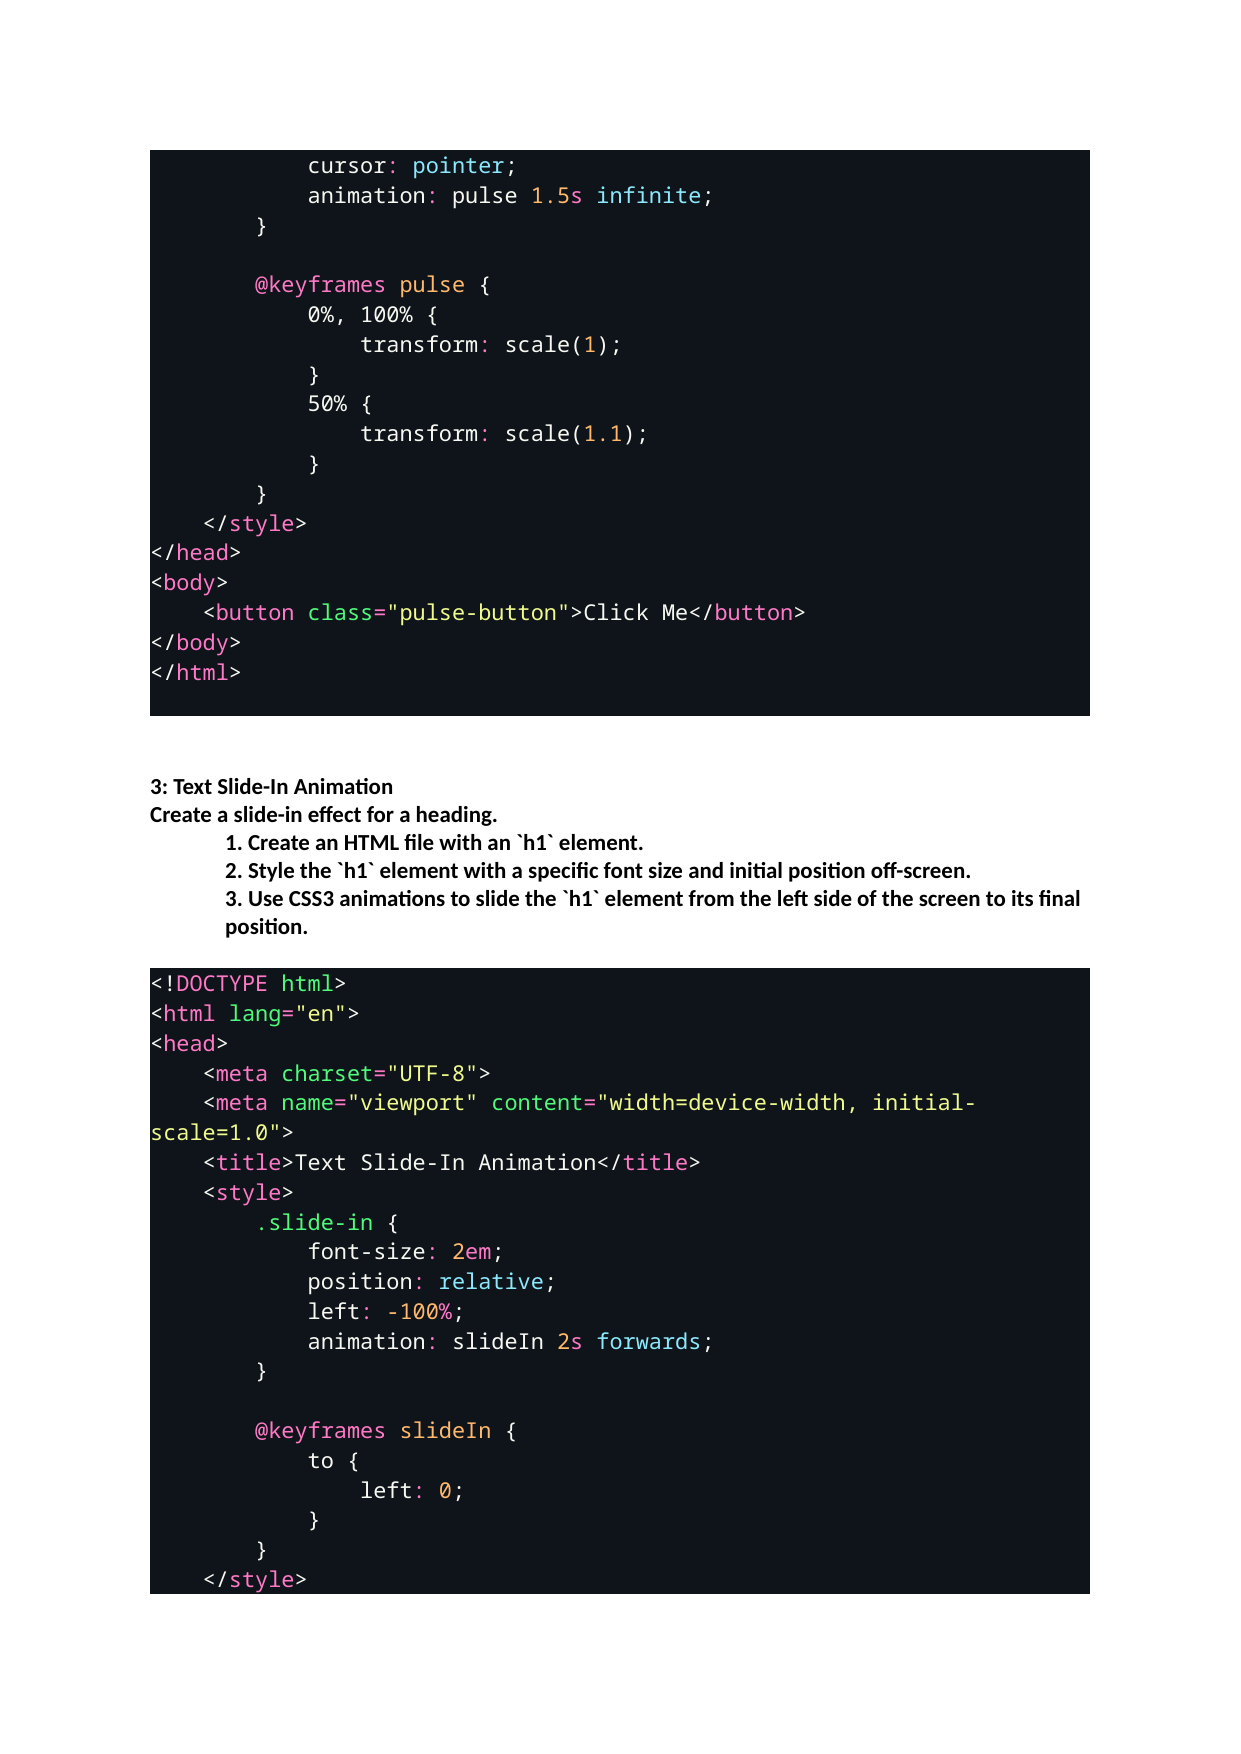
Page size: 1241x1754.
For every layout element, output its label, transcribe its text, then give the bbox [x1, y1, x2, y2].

text } [150, 1534, 1090, 1564]
text </head> [150, 537, 1090, 567]
text <meta charset="UTF-8"> [150, 1058, 1090, 1087]
text <button class="pulse-button">Click Me</button> [150, 597, 1090, 627]
text <body> [150, 567, 1090, 597]
text </body> [150, 627, 1090, 656]
text font-size: 2em; [150, 1236, 1090, 1266]
text <meta name="viewport" content="width=device-width, initial-scale=1.0"> [150, 1087, 1090, 1147]
text animation: pulse 1.5s infinite; [150, 180, 1090, 209]
text transform: scale(1); [150, 329, 1090, 358]
text } [150, 1504, 1090, 1534]
text left: -100%; [150, 1296, 1090, 1326]
text } [150, 209, 1090, 239]
text } [150, 358, 1090, 388]
text </html> [150, 656, 1090, 686]
text 0%, 100% { [150, 299, 1090, 329]
text 1. Create an HTML file with an `h1` element. [225, 828, 1090, 856]
text @keyframes pulse { [150, 269, 1090, 299]
text } [150, 448, 1090, 478]
text </style> [150, 507, 1090, 537]
text } [150, 1356, 1090, 1385]
text animation: slideIn 2s forwards; [150, 1326, 1090, 1356]
text 3. Use CSS3 animations to slide the `h1` element from the left side of the screen to its final position. [225, 884, 1090, 940]
text <title>Text Slide-In Animation</title> [150, 1147, 1090, 1177]
text <head> [150, 1028, 1090, 1058]
text <style> [150, 1177, 1090, 1207]
text position: relative; [150, 1266, 1090, 1296]
text 50% { [150, 388, 1090, 418]
text transform: scale(1.1); [150, 418, 1090, 448]
text Create a slide-in effect for a heading. [150, 800, 1090, 828]
text left: 0; [150, 1475, 1090, 1504]
text 2. Style the `h1` element with a specific font size and initial position off-screen. [225, 856, 1090, 884]
text <html lang="en"> [150, 998, 1090, 1028]
text 3: Text Slide-In Animation [150, 772, 1090, 800]
text cursor: pointer; [150, 150, 1090, 180]
text </style> [150, 1564, 1090, 1594]
text <!DOCTYPE html> [150, 968, 1090, 998]
text .slide-in { [150, 1207, 1090, 1236]
text to { [150, 1445, 1090, 1475]
text } [150, 478, 1090, 507]
text @keyframes slideIn { [150, 1415, 1090, 1445]
